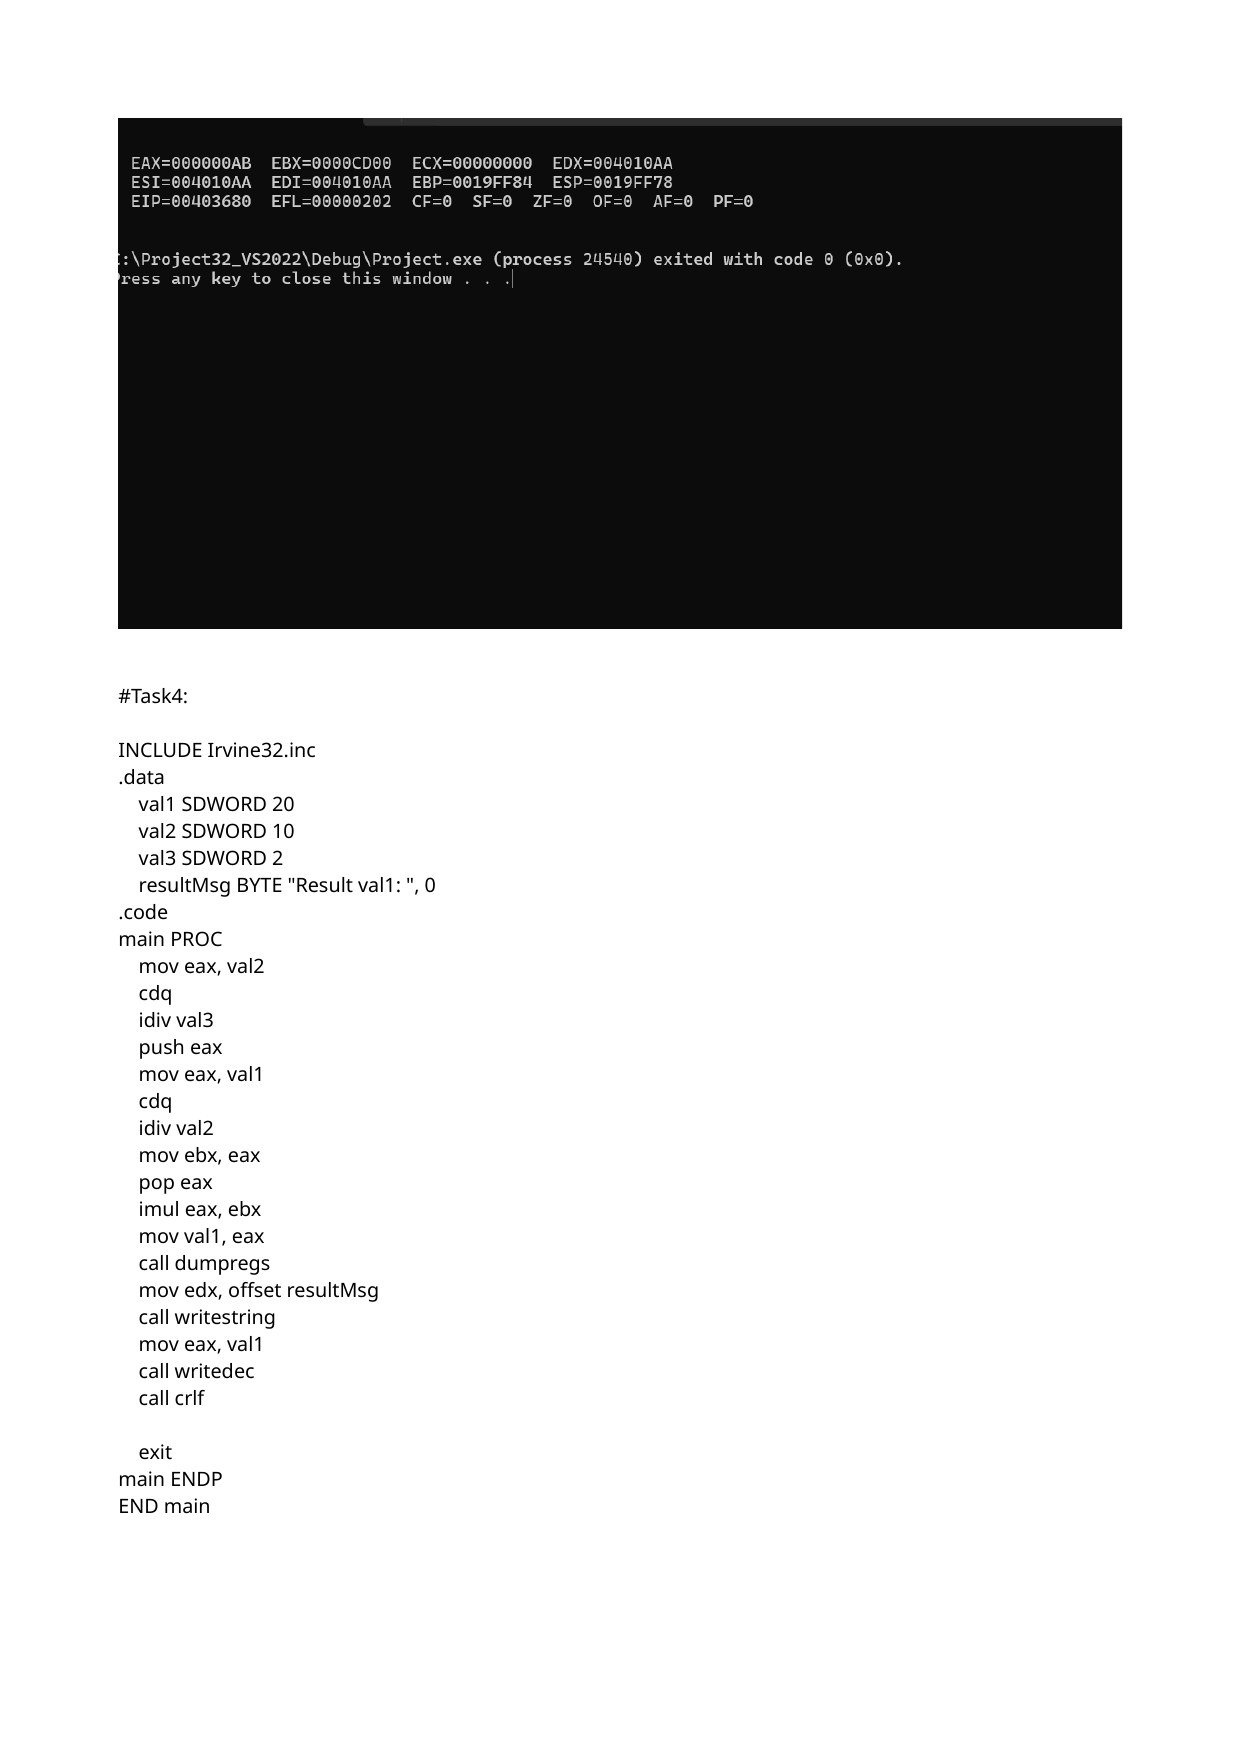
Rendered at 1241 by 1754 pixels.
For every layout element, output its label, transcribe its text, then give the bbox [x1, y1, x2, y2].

text call crlf [118, 1384, 1122, 1411]
text idiv val3 [118, 1006, 1122, 1033]
text mov eax, val1 [118, 1060, 1122, 1087]
text idiv val2 [118, 1114, 1122, 1141]
text pop eax [118, 1168, 1122, 1195]
text main PROC [118, 926, 1122, 952]
text push eax [118, 1033, 1122, 1060]
picture [118, 118, 1123, 629]
text mov eax, val1 [118, 1330, 1122, 1357]
text resultMsg BYTE "Result val1: ", 0 [118, 872, 1122, 898]
text main ENDP [118, 1465, 1122, 1492]
text INCLUDE Irvine32.inc [118, 737, 1122, 764]
text .code [118, 898, 1122, 926]
text END main [118, 1492, 1122, 1519]
text exit [118, 1438, 1122, 1465]
text cdq [118, 1087, 1122, 1114]
text .data [118, 764, 1122, 791]
text mov ebx, eax [118, 1141, 1122, 1168]
text mov val1, eax [118, 1222, 1122, 1249]
text cdq [118, 979, 1122, 1006]
text call writedec [118, 1357, 1122, 1384]
text mov eax, val2 [118, 952, 1122, 979]
text call dumpregs [118, 1249, 1122, 1276]
text val2 SDWORD 10 [118, 818, 1122, 844]
text #Task4: [118, 683, 1122, 710]
text val3 SDWORD 2 [118, 844, 1122, 872]
text imul eax, ebx [118, 1195, 1122, 1222]
text mov edx, offset resultMsg [118, 1276, 1122, 1303]
text call writestring [118, 1303, 1122, 1330]
text val1 SDWORD 20 [118, 791, 1122, 818]
